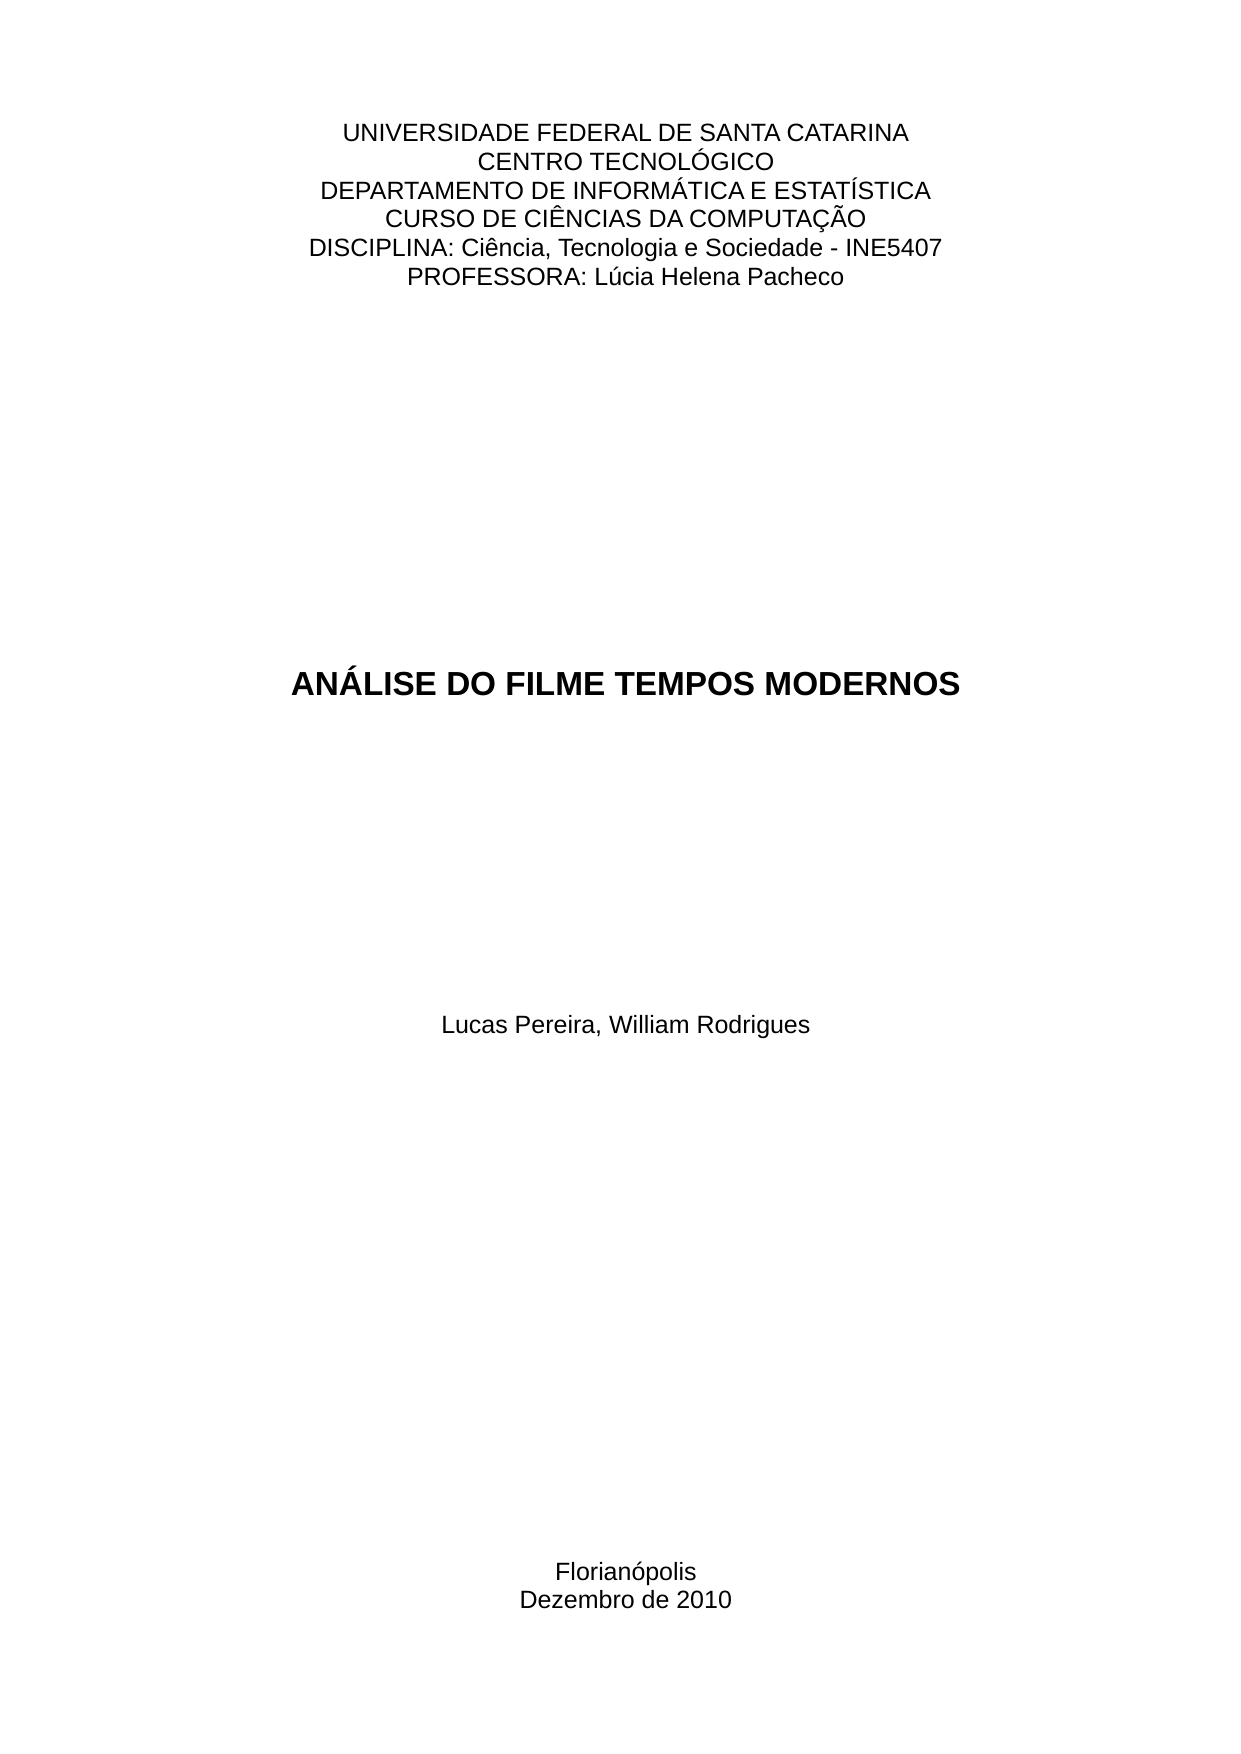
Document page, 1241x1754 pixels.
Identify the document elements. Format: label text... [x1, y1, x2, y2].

text CENTRO TECNOLÓGICO [118, 147, 1133, 176]
text UNIVERSIDADE FEDERAL DE SANTA CATARINA [118, 118, 1133, 147]
text Dezembro de 2010 [118, 1585, 1133, 1614]
text ANÁLISE DO FILME TEMPOS MODERNOS [118, 664, 1133, 703]
text CURSO DE CIÊNCIAS DA COMPUTAÇÃO [118, 204, 1133, 233]
text Lucas Pereira, William Rodrigues [118, 1010, 1133, 1039]
text DEPARTAMENTO DE INFORMÁTICA E ESTATÍSTICA [118, 176, 1133, 204]
text DISCIPLINA: Ciência, Tecnologia e Sociedade - INE5407 [118, 233, 1133, 262]
text Florianópolis [118, 1557, 1133, 1585]
text PROFESSORA: Lúcia Helena Pacheco [118, 262, 1133, 291]
